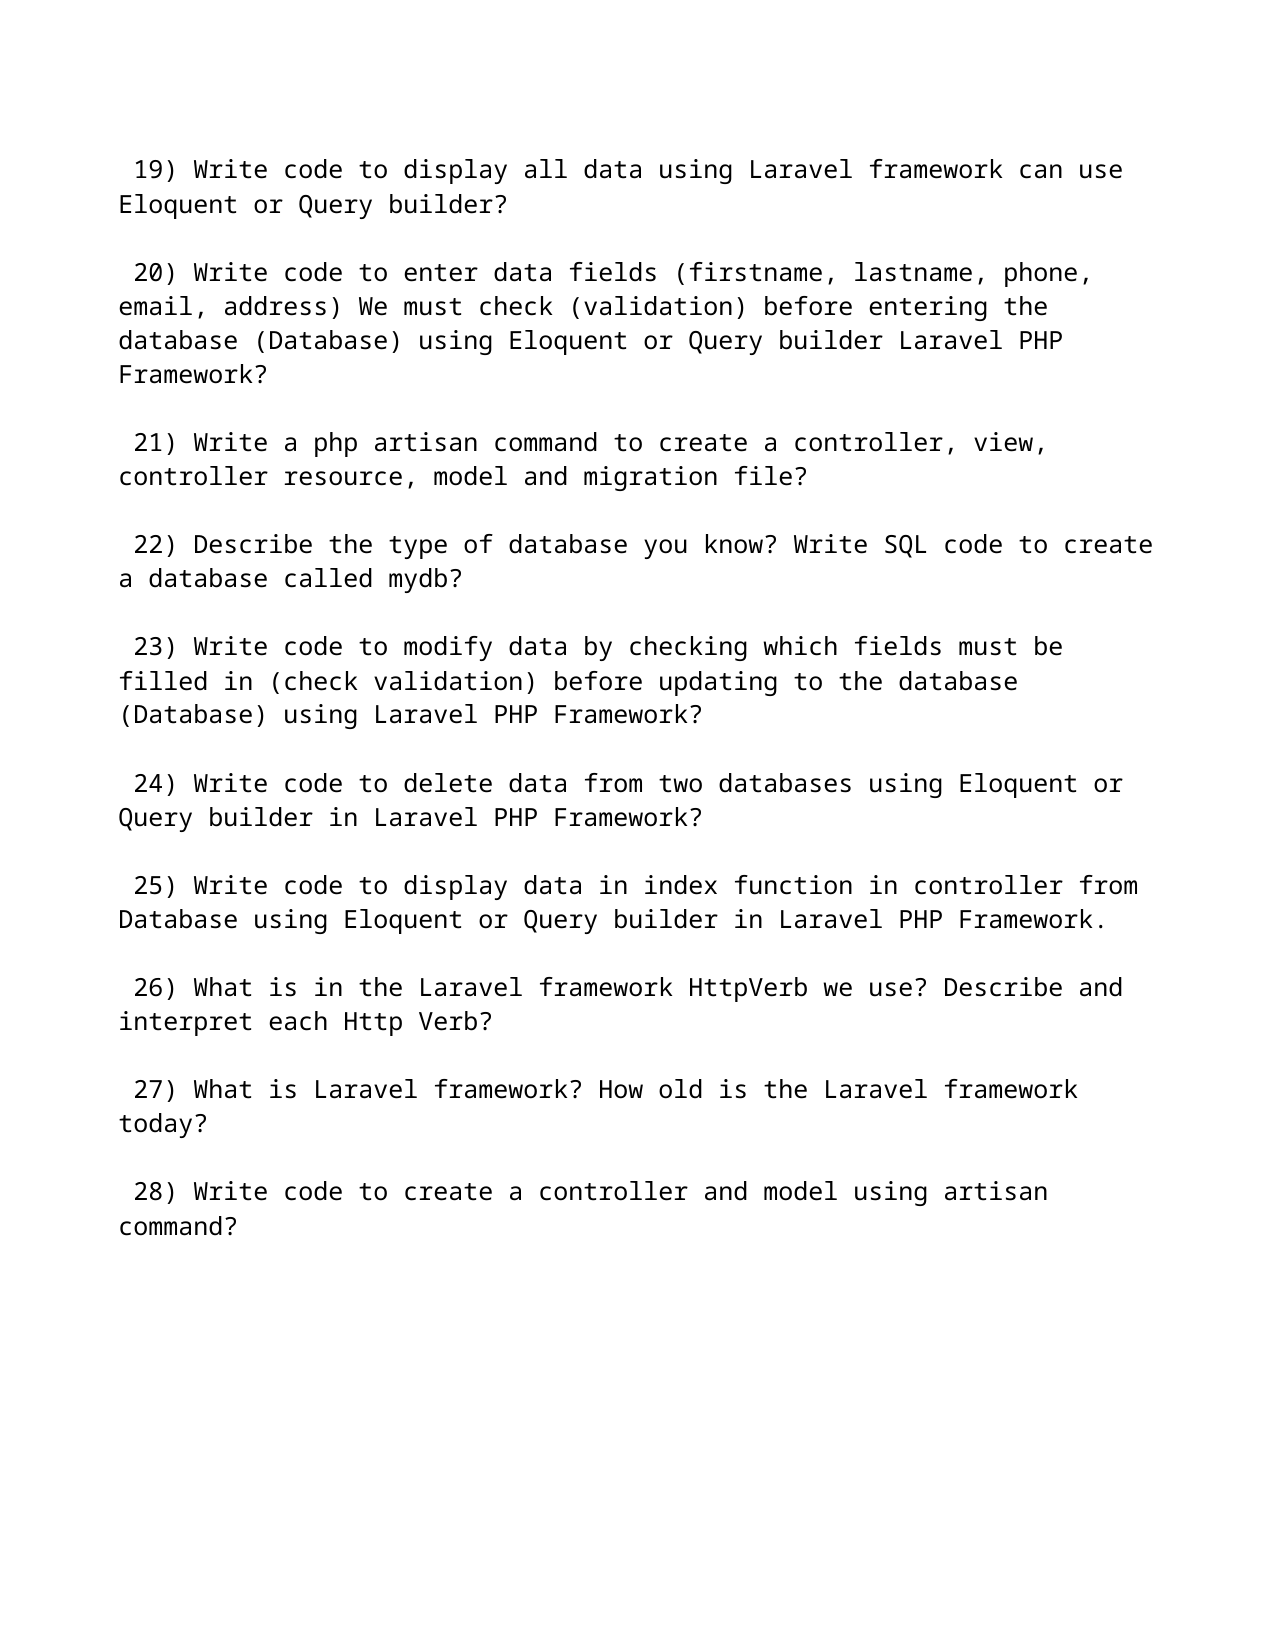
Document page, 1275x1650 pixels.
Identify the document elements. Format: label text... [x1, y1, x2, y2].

text 26) What is in the Laravel framework HttpVerb we use? Describe and interpret each Http Verb? [118, 970, 1157, 1038]
text 28) Write code to create a controller and model using artisan command? [118, 1174, 1157, 1242]
text 23) Write code to modify data by checking which fields must be filled in (check validation) before updating to the database (Database) using Laravel PHP Framework? [118, 629, 1157, 731]
text 24) Write code to delete data from two databases using Eloquent or Query builder in Laravel PHP Framework? [118, 765, 1157, 833]
text 22) Describe the type of database you know? Write SQL code to create a database called mydb? [118, 527, 1157, 595]
text 21) Write a php artisan command to create a controller, view, controller resource, model and migration file? [118, 425, 1157, 493]
text 27) What is Laravel framework? How old is the Laravel framework today? [118, 1072, 1157, 1140]
text 19) Write code to display all data using Laravel framework can use Eloquent or Query builder? [118, 152, 1157, 220]
text 25) Write code to display data in index function in controller from Database using Eloquent or Query builder in Laravel PHP Framework. [118, 867, 1157, 936]
text 20) Write code to enter data fields (firstname, lastname, phone, email, address) We must check (validation) before entering the database (Database) using Eloquent or Query builder Laravel PHP Framework? [118, 254, 1157, 391]
